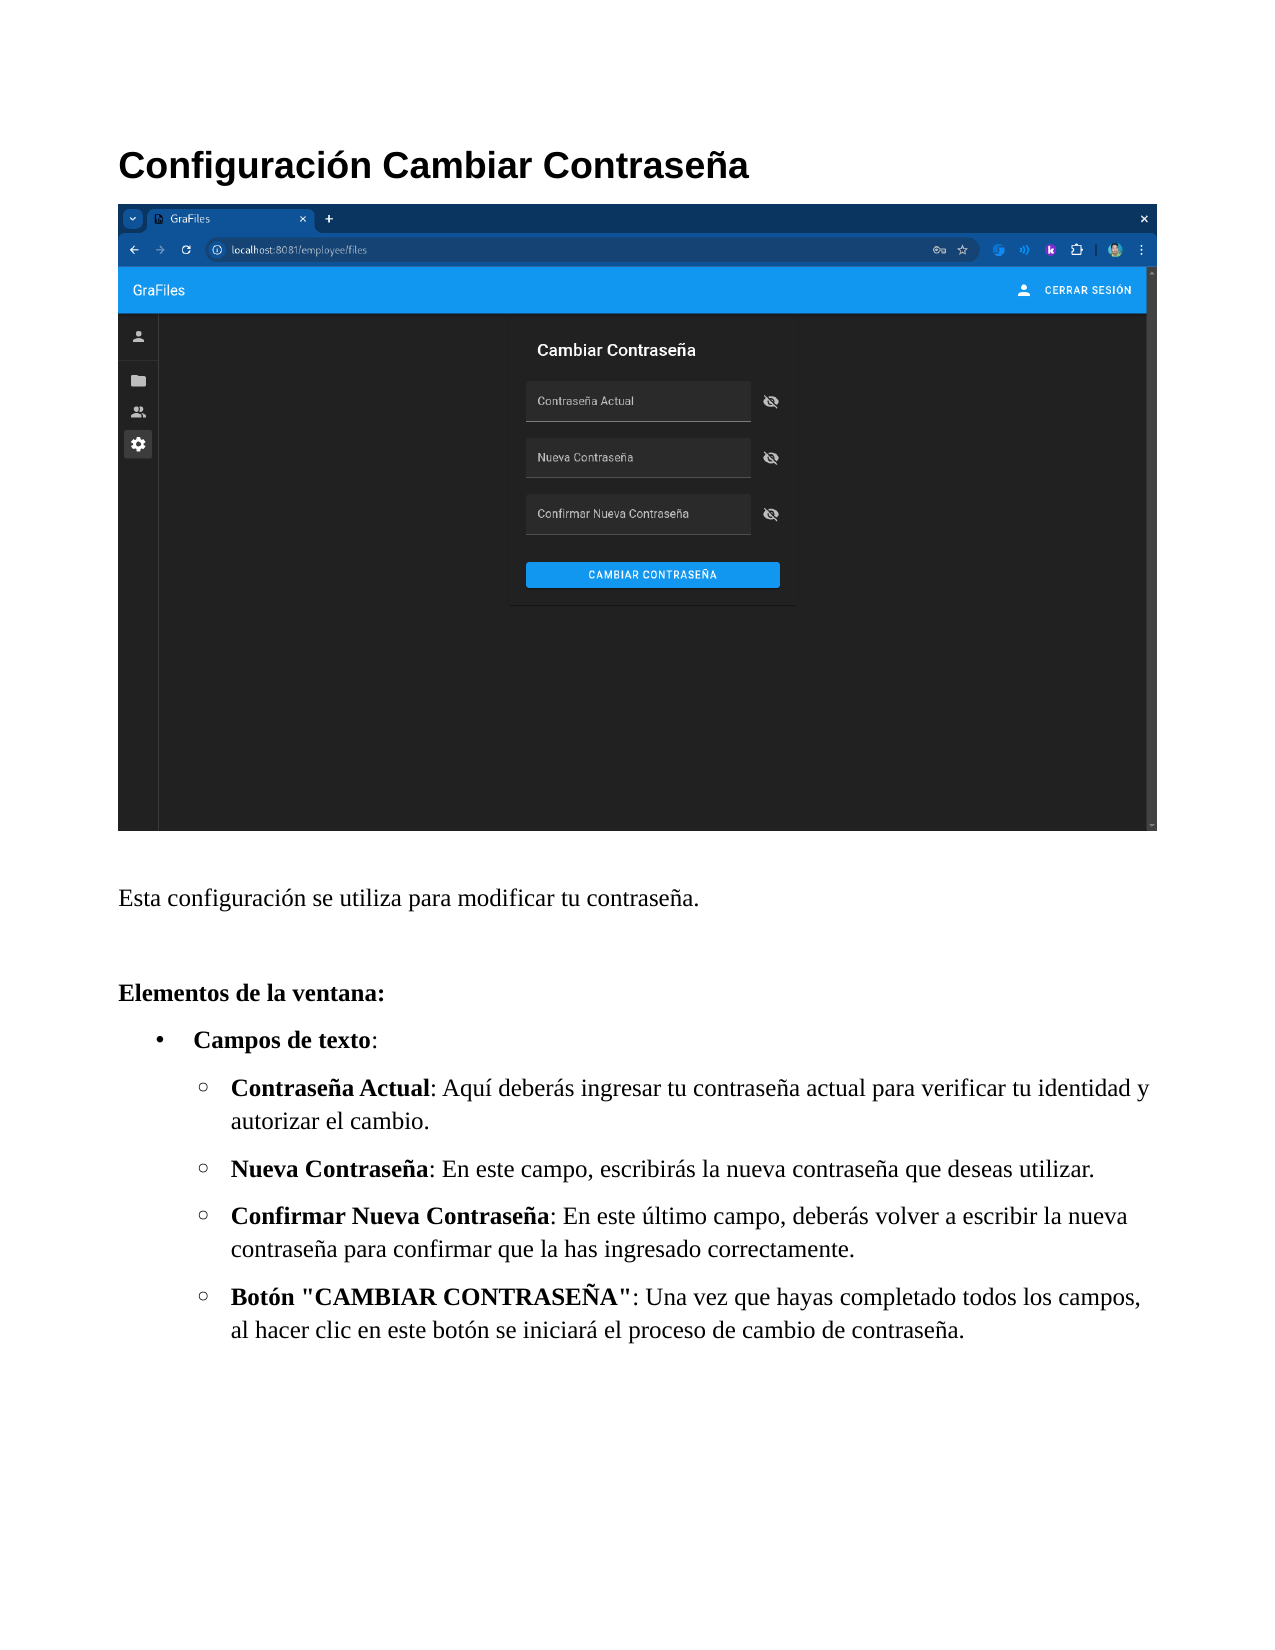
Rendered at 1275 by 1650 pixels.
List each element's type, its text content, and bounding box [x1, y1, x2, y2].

list Campos de texto: [156, 1025, 1157, 1054]
list Confirmar Nueva Contraseña: En este último campo, deberás volver a escribir la nueva contraseña para confirmar que la has ingresado correctamente. [193, 1201, 1157, 1263]
list Botón "CAMBIAR CONTRASEÑA": Una vez que hayas completado todos los campos, al hacer clic en este botón se iniciará el proceso de cambio de contraseña. [193, 1282, 1157, 1344]
subtitle Configuración Cambiar Contraseña [118, 143, 1157, 186]
list Contraseña Actual: Aquí deberás ingresar tu contraseña actual para verificar tu identidad y autorizar el cambio. [193, 1073, 1157, 1135]
text Elementos de la ventana: [118, 978, 1157, 1007]
list Nueva Contraseña: En este campo, escribirás la nueva contraseña que deseas utilizar. [193, 1154, 1157, 1182]
picture [118, 204, 1157, 831]
text Esta configuración se utiliza para modificar tu contraseña. [118, 883, 1157, 911]
